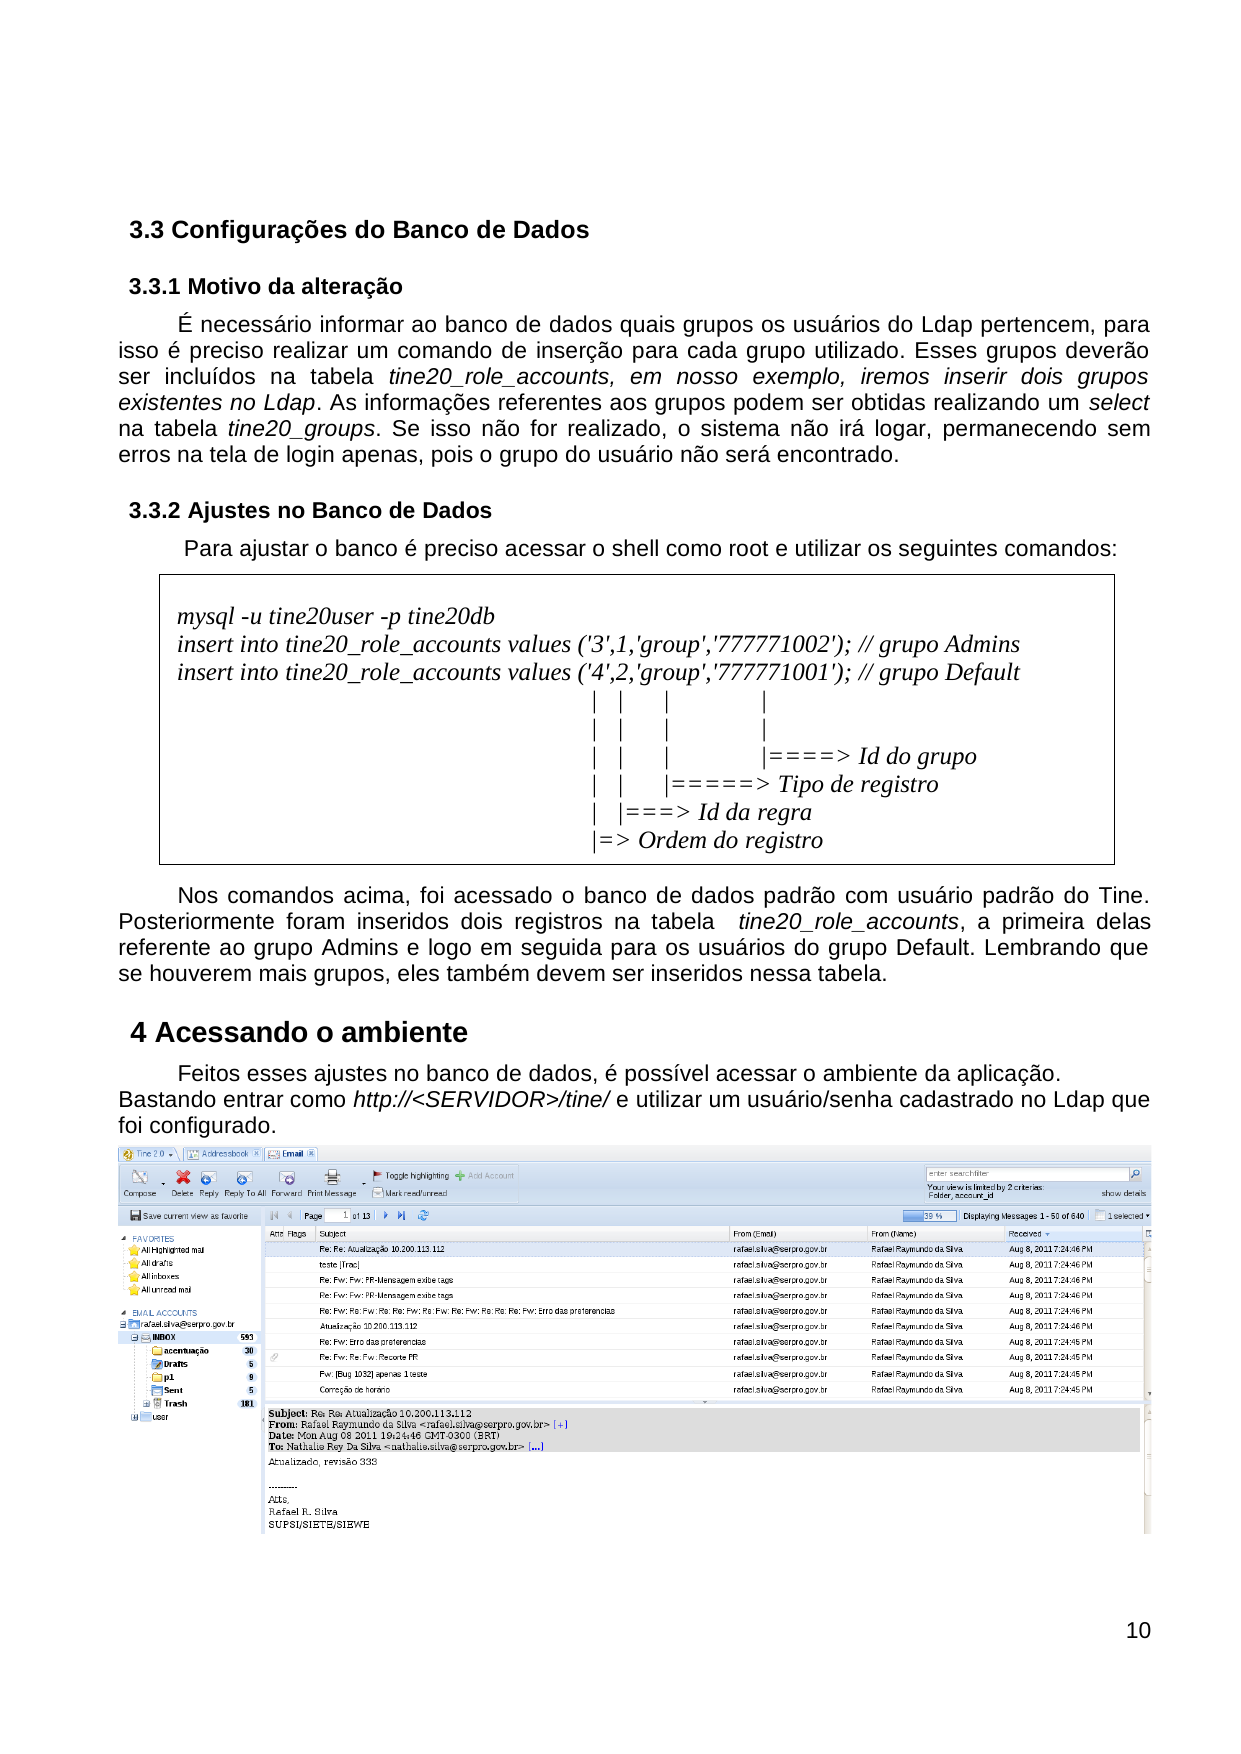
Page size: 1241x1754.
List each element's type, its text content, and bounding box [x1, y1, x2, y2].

text É necessário informar ao banco de dados quais grupos os usuários do Ldap pertencem, para isso é preciso realizar um comando de inserção para cada grupo utilizado. Esses grupos deverão ser incluídos na tabela tine20_role_accounts, em nosso exemplo, iremos inserir dois grupos existentes no Ldap. As informações referentes aos grupos podem ser obtidas realizando um select na tabela tine20_groups. Se isso não for realizado, o sistema não irá logar, permanecendo sem erros na tela de login apenas, pois o grupo do usuário não será encontrado. [118, 312, 1152, 468]
text Para ajustar o banco é preciso acessar o shell como root e utilizar os seguintes comandos: [118, 535, 1152, 561]
subtitle Ajustes no Banco de Dados [122, 497, 1152, 523]
text Nos comandos acima, foi acessado o banco de dados padrão com usuário padrão do Tine. Posteriormente foram inseridos dois registros na tabela tine20_role_accounts, a primeira delas referente ao grupo Admins e logo em seguida para os usuários do grupo Default. Lembrando que se houverem mais grupos, eles também devem ser inseridos nessa tabela. [118, 882, 1152, 986]
text Feitos esses ajustes no banco de dados, é possível acessar o ambiente da aplicação. Bastando entrar como http://<SERVIDOR>/tine/ e utilizar um usuário/senha cadastrado no Ldap que foi configurado. [118, 1060, 1152, 1138]
picture [118, 1145, 1152, 1534]
subtitle Acessando o ambiente [122, 1016, 1152, 1048]
subtitle Motivo da alteração [122, 274, 1152, 300]
subtitle Configurações do Banco de Dados [122, 216, 1152, 244]
